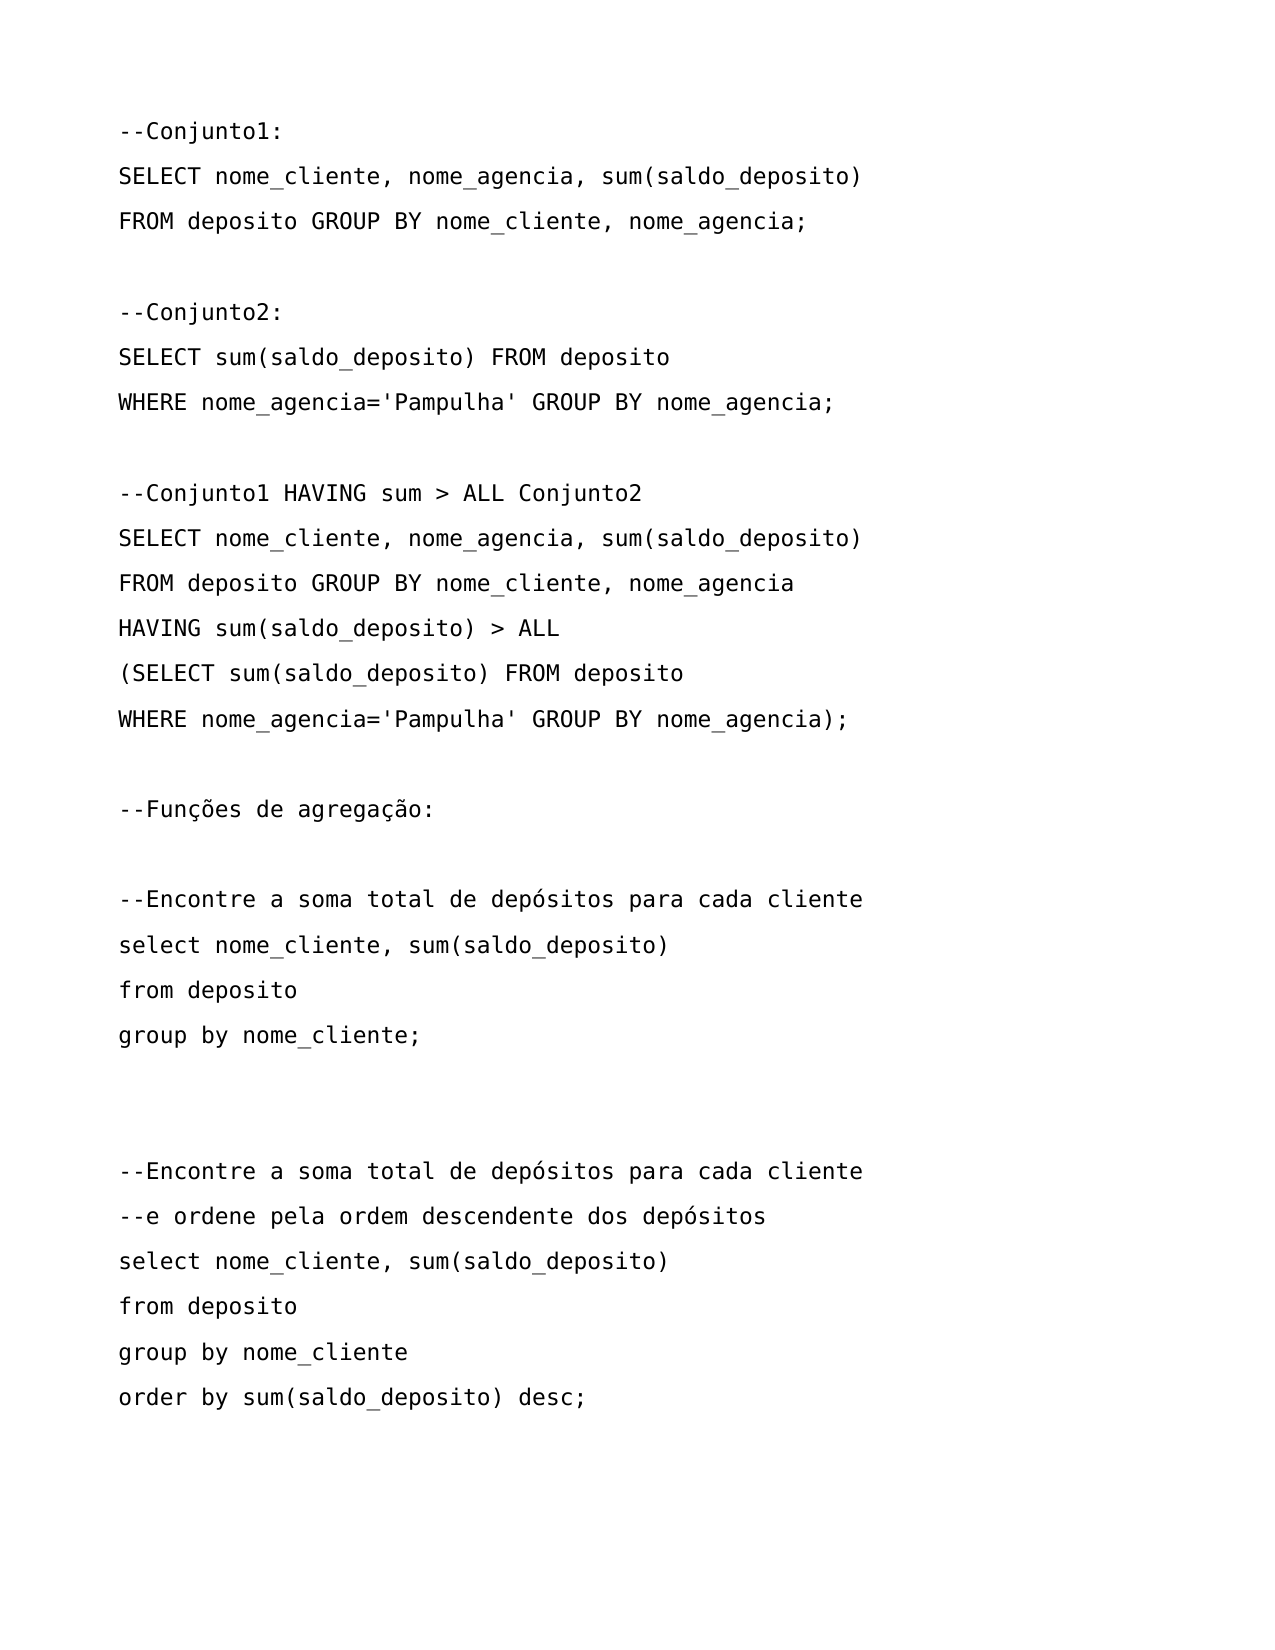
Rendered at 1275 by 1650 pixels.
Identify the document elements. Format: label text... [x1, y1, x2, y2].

text order by sum(saldo_deposito) desc; [118, 1384, 1157, 1411]
text FROM deposito GROUP BY nome_cliente, nome_agencia; [118, 208, 1157, 235]
text --Encontre a soma total de depósitos para cada cliente [118, 887, 1157, 913]
text --Encontre a soma total de depósitos para cada cliente [118, 1158, 1157, 1184]
text WHERE nome_agencia='Pampulha' GROUP BY nome_agencia); [118, 706, 1157, 732]
text select nome_cliente, sum(saldo_deposito) [118, 932, 1157, 958]
text SELECT nome_cliente, nome_agencia, sum(saldo_deposito) [118, 163, 1157, 190]
text --e ordene pela ordem descendente dos depósitos [118, 1203, 1157, 1230]
text --Conjunto1: [118, 118, 1157, 145]
text from deposito [118, 1293, 1157, 1320]
text from deposito [118, 977, 1157, 1004]
text FROM deposito GROUP BY nome_cliente, nome_agencia [118, 570, 1157, 597]
text --Conjunto1 HAVING sum > ALL Conjunto2 [118, 480, 1157, 506]
text --Funções de agregação: [118, 796, 1157, 823]
text select nome_cliente, sum(saldo_deposito) [118, 1248, 1157, 1275]
text SELECT sum(saldo_deposito) FROM deposito [118, 344, 1157, 371]
text HAVING sum(saldo_deposito) > ALL [118, 615, 1157, 642]
text group by nome_cliente [118, 1339, 1157, 1365]
text --Conjunto2: [118, 299, 1157, 326]
text group by nome_cliente; [118, 1022, 1157, 1049]
text (SELECT sum(saldo_deposito) FROM deposito [118, 661, 1157, 687]
text SELECT nome_cliente, nome_agencia, sum(saldo_deposito) [118, 525, 1157, 552]
text WHERE nome_agencia='Pampulha' GROUP BY nome_agencia; [118, 389, 1157, 416]
